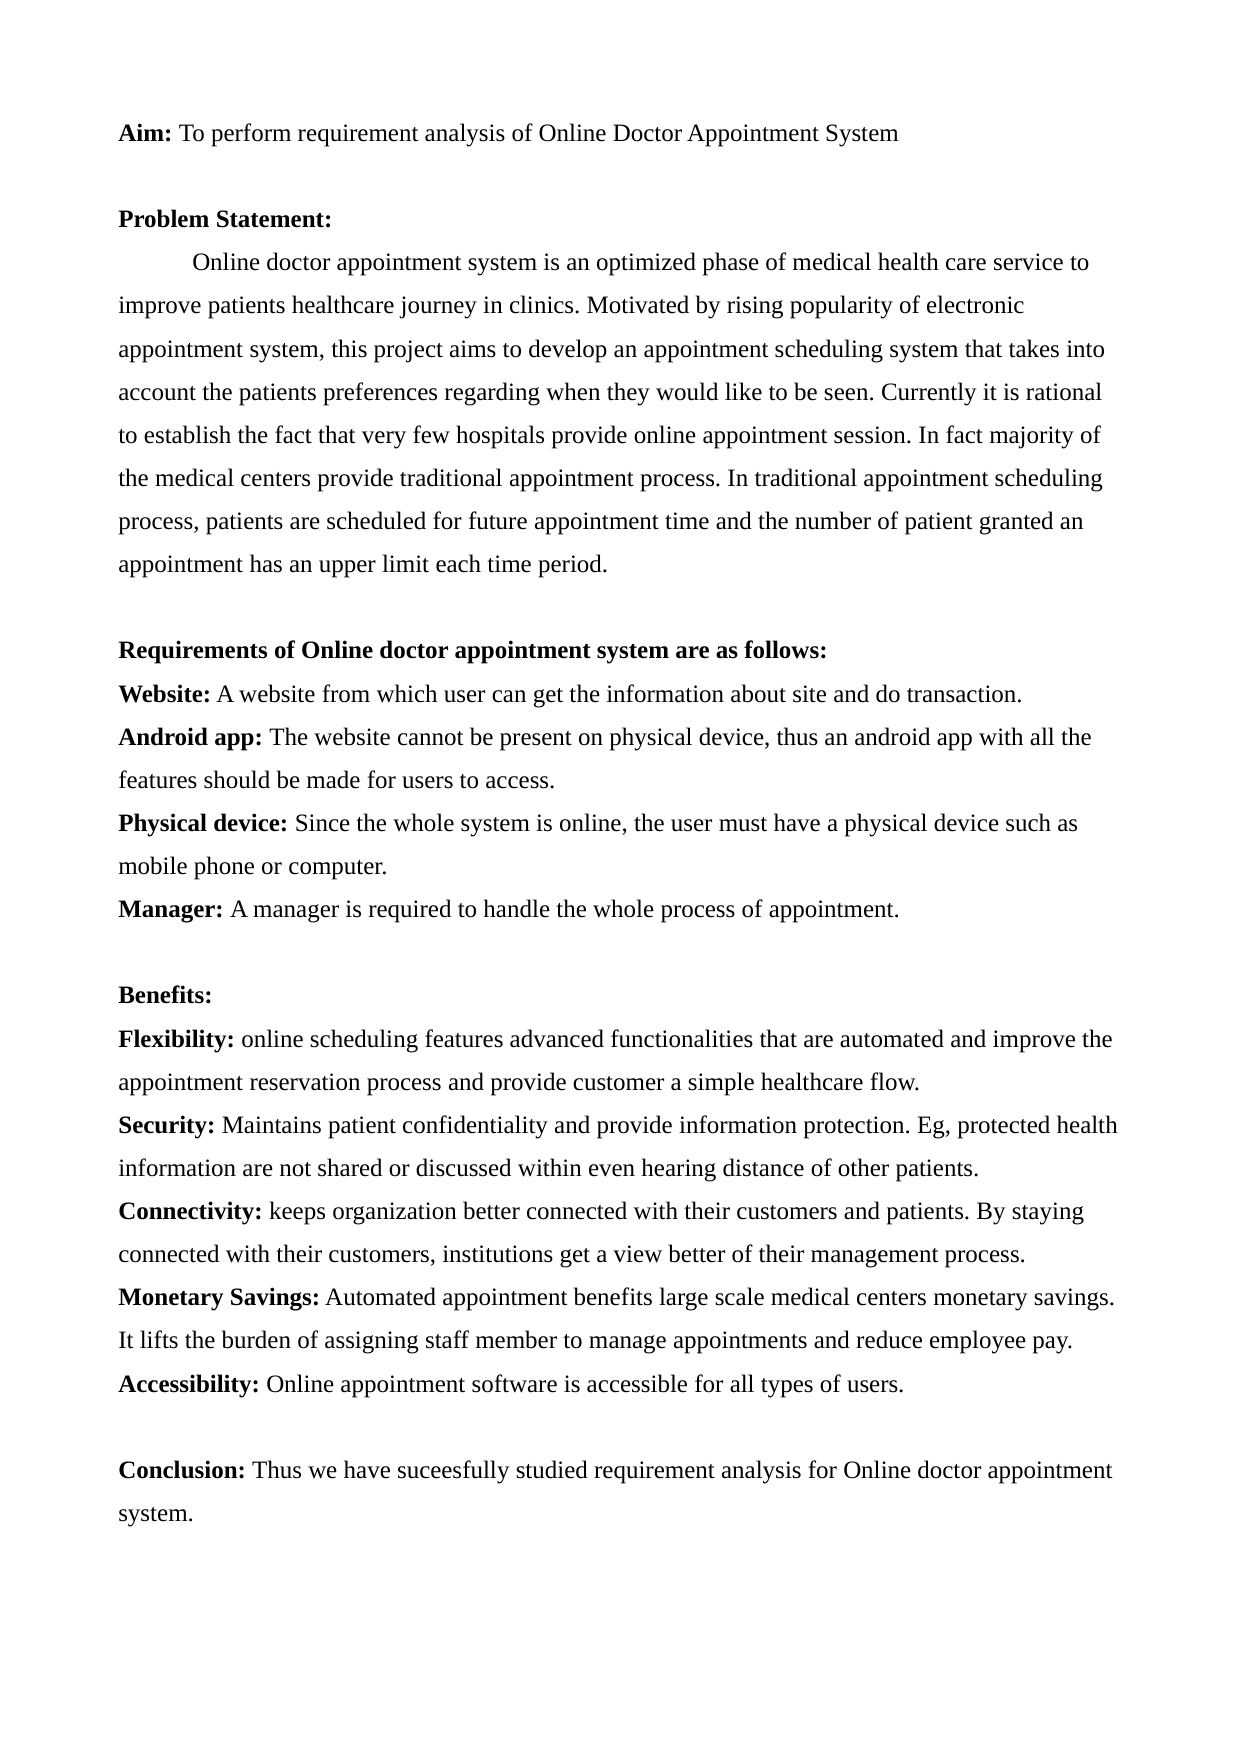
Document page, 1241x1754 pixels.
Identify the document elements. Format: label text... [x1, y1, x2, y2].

text Problem Statement: [118, 204, 1122, 233]
text Android app: The website cannot be present on physical device, thus an android app with all the features should be made for users to access. [118, 722, 1122, 794]
text Requirements of Online doctor appointment system are as follows: [118, 636, 1122, 664]
text Online doctor appointment system is an optimized phase of medical health care service to improve patients healthcare journey in clinics. Motivated by rising popularity of electronic appointment system, this project aims to develop an appointment scheduling system that takes into account the patients preferences regarding when they would like to be seen. Currently it is rational to establish the fact that very few hospitals provide online appointment session. In fact majority of the medical centers provide traditional appointment process. In traditional appointment scheduling process, patients are scheduled for future appointment time and the number of patient granted an appointment has an upper limit each time period. [118, 247, 1122, 578]
text Accessibility: Online appointment software is accessible for all types of users. [118, 1369, 1122, 1397]
text Aim: To perform requirement analysis of Online Doctor Appointment System [118, 118, 1122, 147]
text Manager: A manager is required to handle the whole process of appointment. [118, 894, 1122, 923]
text Conclusion: Thus we have suceesfully studied requirement analysis for Online doctor appointment system. [118, 1455, 1122, 1527]
text Connectivity: keeps organization better connected with their customers and patients. By staying connected with their customers, institutions get a view better of their management process. [118, 1196, 1122, 1268]
text Website: A website from which user can get the information about site and do transaction. [118, 679, 1122, 707]
text Benefits: [118, 981, 1122, 1009]
text Flexibility: online scheduling features advanced functionalities that are automated and improve the appointment reservation process and provide customer a simple healthcare flow. [118, 1024, 1122, 1096]
text Security: Maintains patient confidentiality and provide information protection. Eg, protected health information are not shared or discussed within even hearing distance of other patients. [118, 1110, 1122, 1182]
text Monetary Savings: Automated appointment benefits large scale medical centers monetary savings. It lifts the burden of assigning staff member to manage appointments and reduce employee pay. [118, 1282, 1122, 1354]
text Physical device: Since the whole system is online, the user must have a physical device such as mobile phone or computer. [118, 808, 1122, 880]
